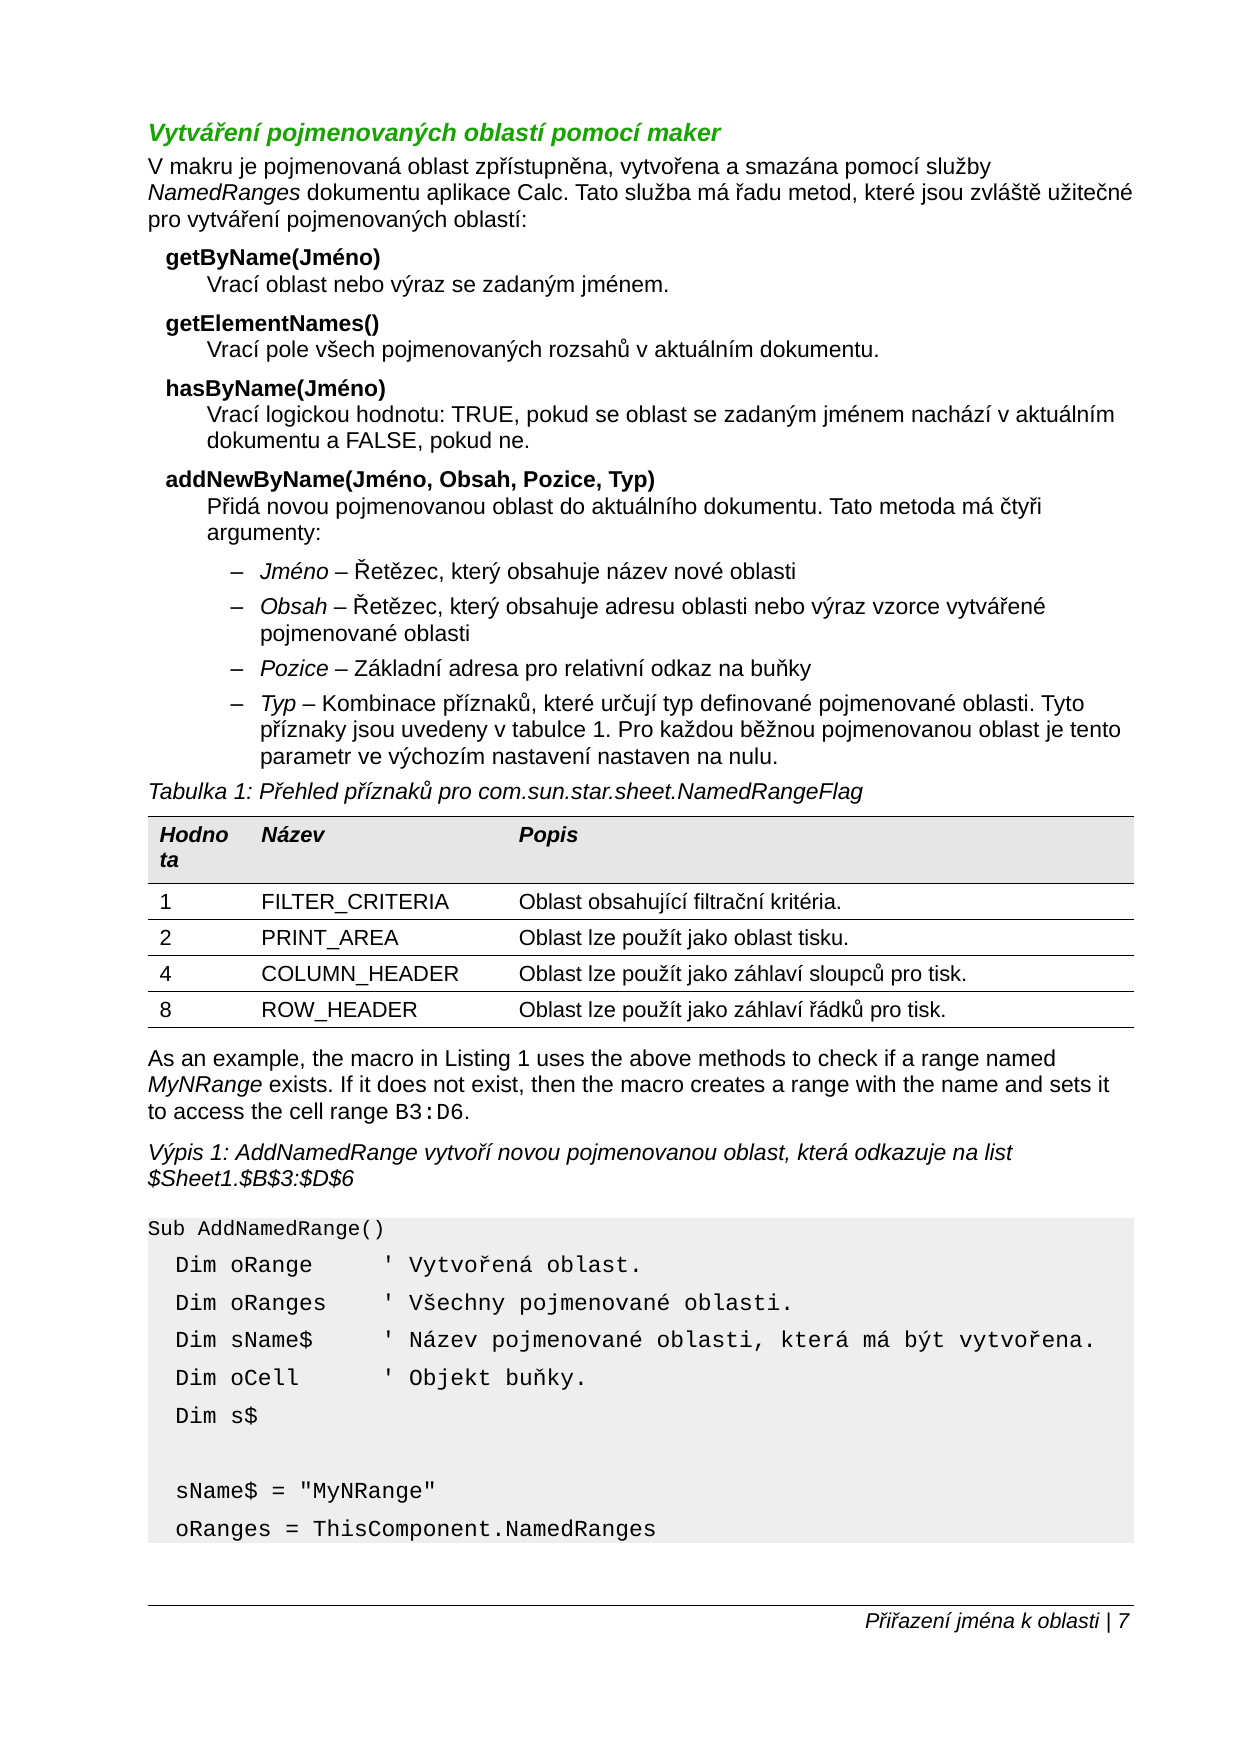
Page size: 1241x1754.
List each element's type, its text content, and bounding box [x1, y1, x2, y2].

text oRanges = ThisComponent.NamedRanges [148, 1517, 1134, 1543]
text Vrací logickou hodnotu: TRUE, pokud se oblast se zadaným jménem nachází v aktuálním dokumentu a FALSE, pokud ne. [207, 401, 1134, 454]
table_cell FILTER_CRITERIA [249, 884, 507, 919]
text addNewByName(Jméno, Obsah, Pozice, Typ) [165, 466, 1134, 493]
text Dim sName$ ' Název pojmenované oblasti, která má být vytvořena. [148, 1328, 1134, 1354]
table_cell Oblast obsahující filtrační kritéria. [507, 884, 1134, 919]
table_cell PRINT_AREA [249, 920, 507, 955]
text Přidá novou pojmenovanou oblast do aktuálního dokumentu. Tato metoda má čtyři argumenty: [207, 493, 1134, 545]
list Jméno – Řetězec, který obsahuje název nové oblasti [230, 558, 1134, 584]
table_cell COLUMN_HEADER [249, 956, 507, 991]
text Sub AddNamedRange() [148, 1218, 1134, 1241]
text sName$ = "MyNRange" [148, 1479, 1134, 1505]
text Dim s$ [148, 1404, 1134, 1430]
list Pozice – Základní adresa pro relativní odkaz na buňky [230, 655, 1134, 681]
text Dim oRange ' Vytvořená oblast. [148, 1253, 1134, 1279]
text Dim oRanges ' Všechny pojmenované oblasti. [148, 1291, 1134, 1317]
list Obsah – Řetězec, který obsahuje adresu oblasti nebo výraz vzorce vytvářené pojmenované oblasti [230, 593, 1134, 646]
table_cell 8 [148, 992, 249, 1027]
text Výpis 1: AddNamedRange vytvoří novou pojmenovanou oblast, která odkazuje na list $Sheet1.$B$3:$D$6 [148, 1139, 1134, 1191]
text Tabulka 1: Přehled příznaků pro com.sun.star.sheet.NamedRangeFlag [148, 778, 1134, 804]
table_cell 1 [148, 884, 249, 919]
text As an example, the macro in Listing 1 uses the above methods to check if a range named MyNRange exists. If it does not exist, then the macro creates a range with the name and sets it to access the cell range B3:D6. [148, 1045, 1134, 1126]
table_cell Oblast lze použít jako záhlaví sloupců pro tisk. [507, 956, 1134, 991]
table_header Popis [507, 817, 1134, 883]
table_cell Oblast lze použít jako oblast tisku. [507, 920, 1134, 955]
text V makru je pojmenovaná oblast zpřístupněna, vytvořena a smazána pomocí služby NamedRanges dokumentu aplikace Calc. Tato služba má řadu metod, které jsou zvláště užitečné pro vytváření pojmenovaných oblastí: [148, 153, 1134, 232]
text getByName(Jméno) [165, 244, 1134, 271]
table_cell 4 [148, 956, 249, 991]
subtitle Vytváření pojmenovaných oblastí pomocí maker [148, 118, 1134, 147]
text Dim oCell ' Objekt buňky. [148, 1366, 1134, 1392]
table_header Hodnota [148, 817, 249, 883]
text Vrací oblast nebo výraz se zadaným jménem. [207, 271, 1134, 297]
table_header Název [249, 817, 507, 883]
list Typ – Kombinace příznaků, které určují typ definované pojmenované oblasti. Tyto příznaky jsou uvedeny v tabulce 1. Pro každou běžnou pojmenovanou oblast je tento parametr ve výchozím nastavení nastaven na nulu. [230, 690, 1134, 769]
table_cell ROW_HEADER [249, 992, 507, 1027]
text hasByName(Jméno) [165, 375, 1134, 401]
table_cell Oblast lze použít jako záhlaví řádků pro tisk. [507, 992, 1134, 1027]
text Vrací pole všech pojmenovaných rozsahů v aktuálním dokumentu. [207, 336, 1134, 362]
text getElementNames() [165, 309, 1134, 336]
table_cell 2 [148, 920, 249, 955]
